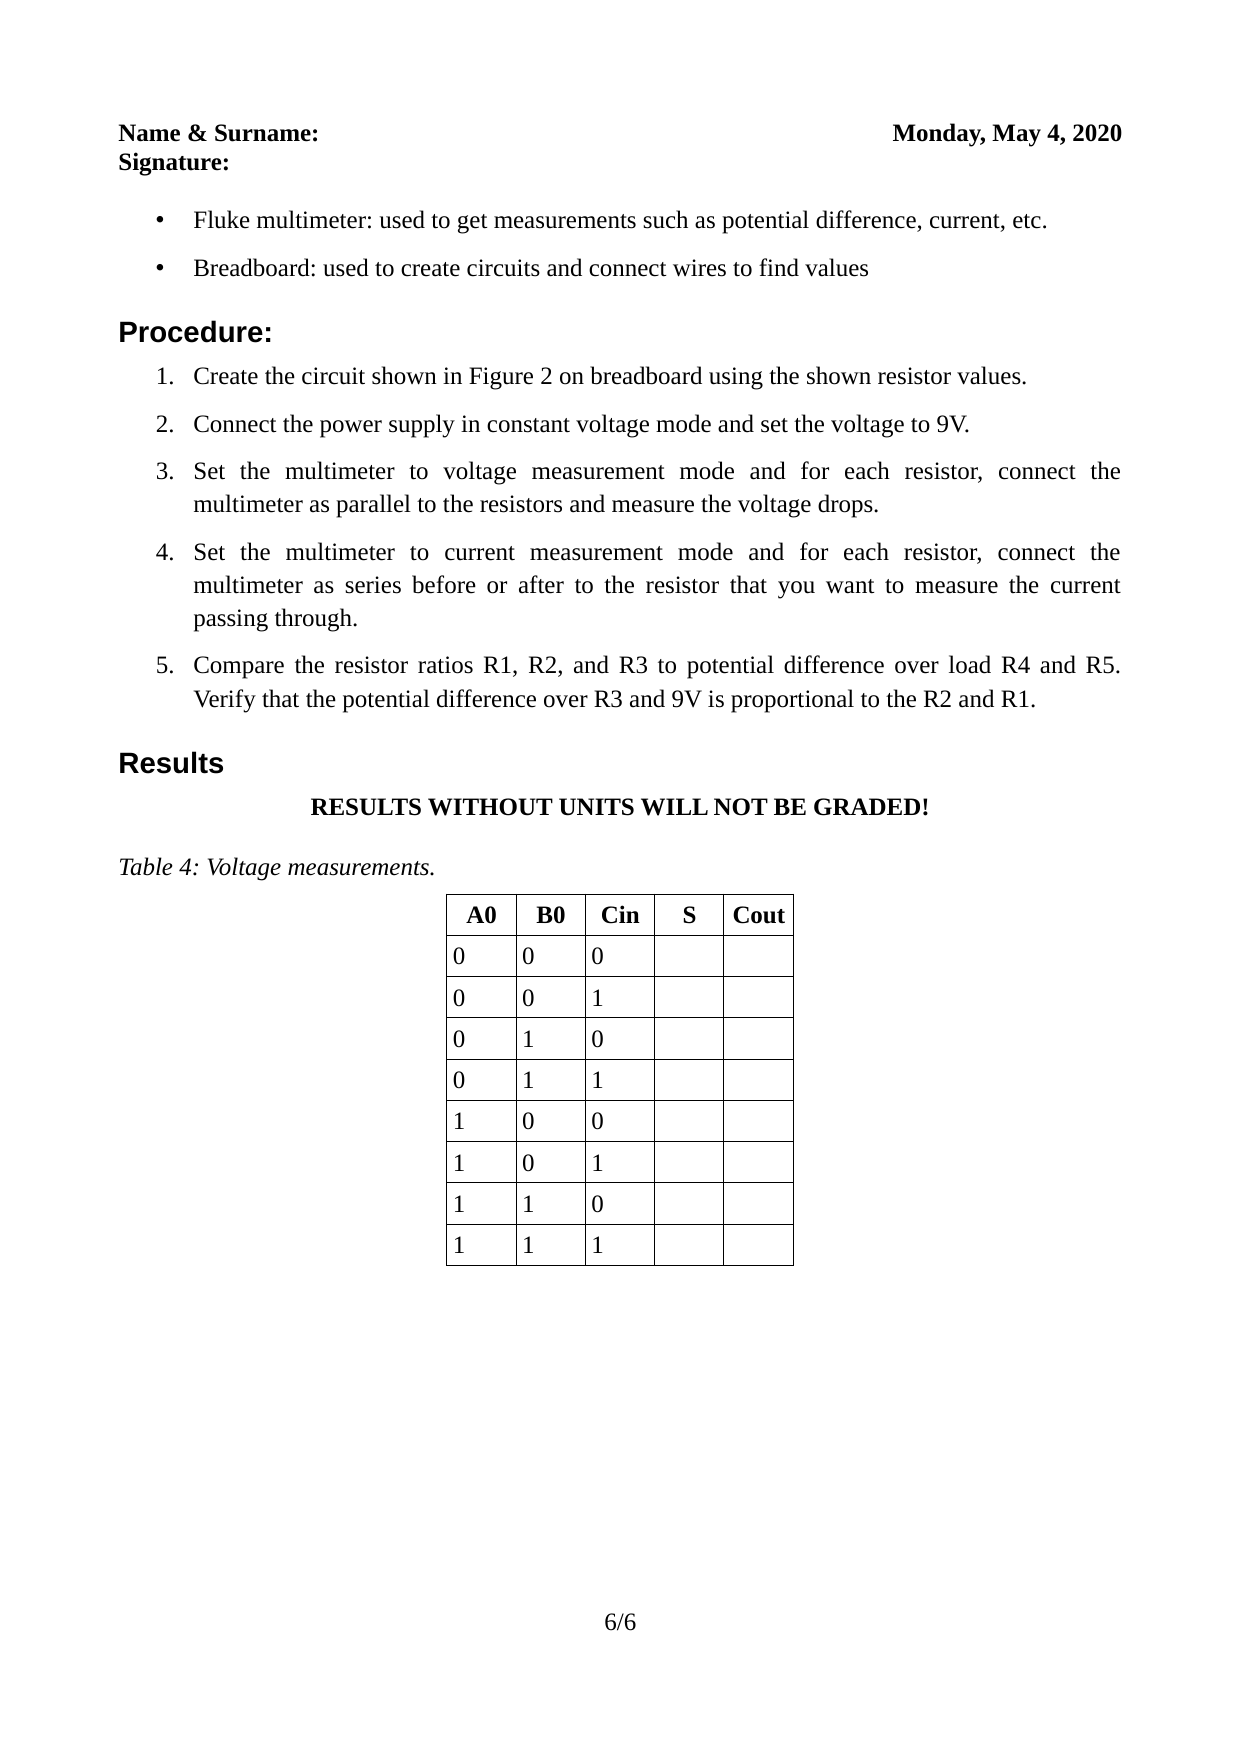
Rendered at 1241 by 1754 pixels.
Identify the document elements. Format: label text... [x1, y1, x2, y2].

table_cell 1 [517, 1225, 585, 1265]
table_cell [724, 1142, 793, 1182]
table_cell 1 [586, 977, 654, 1017]
table_cell 1 [447, 1183, 516, 1223]
table_cell [724, 1060, 793, 1100]
table_header Cin [586, 895, 654, 935]
list Connect the power supply in constant voltage mode and set the voltage to 9V. [156, 409, 1122, 437]
table_cell [655, 936, 723, 976]
table_cell 0 [586, 1101, 654, 1141]
table_cell 0 [586, 936, 654, 976]
list Create the circuit shown in Figure 2 on breadboard using the shown resistor values. [156, 361, 1122, 390]
table_cell [724, 977, 793, 1017]
table_cell [655, 1225, 723, 1265]
table_cell 0 [586, 1018, 654, 1058]
table_cell 0 [517, 936, 585, 976]
table_cell 1 [517, 1060, 585, 1100]
table_header A0 [447, 895, 516, 935]
table_cell [724, 1225, 793, 1265]
table_cell 1 [586, 1060, 654, 1100]
table_cell 1 [447, 1101, 516, 1141]
list Breadboard: used to create circuits and connect wires to find values [156, 253, 1122, 281]
list Set the multimeter to voltage measurement mode and for each resistor, connect the multimeter as parallel to the resistors and measure the voltage drops. [156, 456, 1122, 518]
table_cell [655, 977, 723, 1017]
list Set the multimeter to current measurement mode and for each resistor, connect the multimeter as series before or after to the resistor that you want to measure the current passing through. [156, 537, 1122, 632]
table_cell 0 [517, 977, 585, 1017]
table_cell 0 [447, 977, 516, 1017]
table_cell [724, 1183, 793, 1223]
table_cell [724, 1018, 793, 1058]
table_cell [655, 1101, 723, 1141]
table_cell 0 [517, 1142, 585, 1182]
table_cell [655, 1183, 723, 1223]
table_cell 0 [447, 1060, 516, 1100]
table_cell 0 [447, 936, 516, 976]
table_cell [655, 1060, 723, 1100]
table_cell [724, 1101, 793, 1141]
table_cell [655, 1142, 723, 1182]
text RESULTS WITHOUT UNITS WILL NOT BE GRADED! [118, 792, 1122, 821]
table_cell 1 [447, 1225, 516, 1265]
table_cell 0 [447, 1018, 516, 1058]
table_cell 1 [586, 1142, 654, 1182]
list Compare the resistor ratios R1, R2, and R3 to potential difference over load R4 and R5. Verify that the potential difference over R3 and 9V is proportional to the R2 and R1. [156, 651, 1122, 712]
table_cell 0 [517, 1101, 585, 1141]
table_cell 0 [586, 1183, 654, 1223]
table_cell [655, 1018, 723, 1058]
table_cell 1 [517, 1018, 585, 1058]
table_header S [655, 895, 723, 935]
table_header Cout [724, 895, 793, 935]
subtitle Results [118, 746, 1122, 779]
subtitle Procedure: [118, 315, 1122, 349]
table_cell 1 [447, 1142, 516, 1182]
table_cell [724, 936, 793, 976]
table_cell 1 [586, 1225, 654, 1265]
list Fluke multimeter: used to get measurements such as potential difference, current, etc. [156, 205, 1122, 234]
table_header B0 [517, 895, 585, 935]
text Table 4: Voltage measurements. [118, 852, 1122, 881]
table_cell 1 [517, 1183, 585, 1223]
